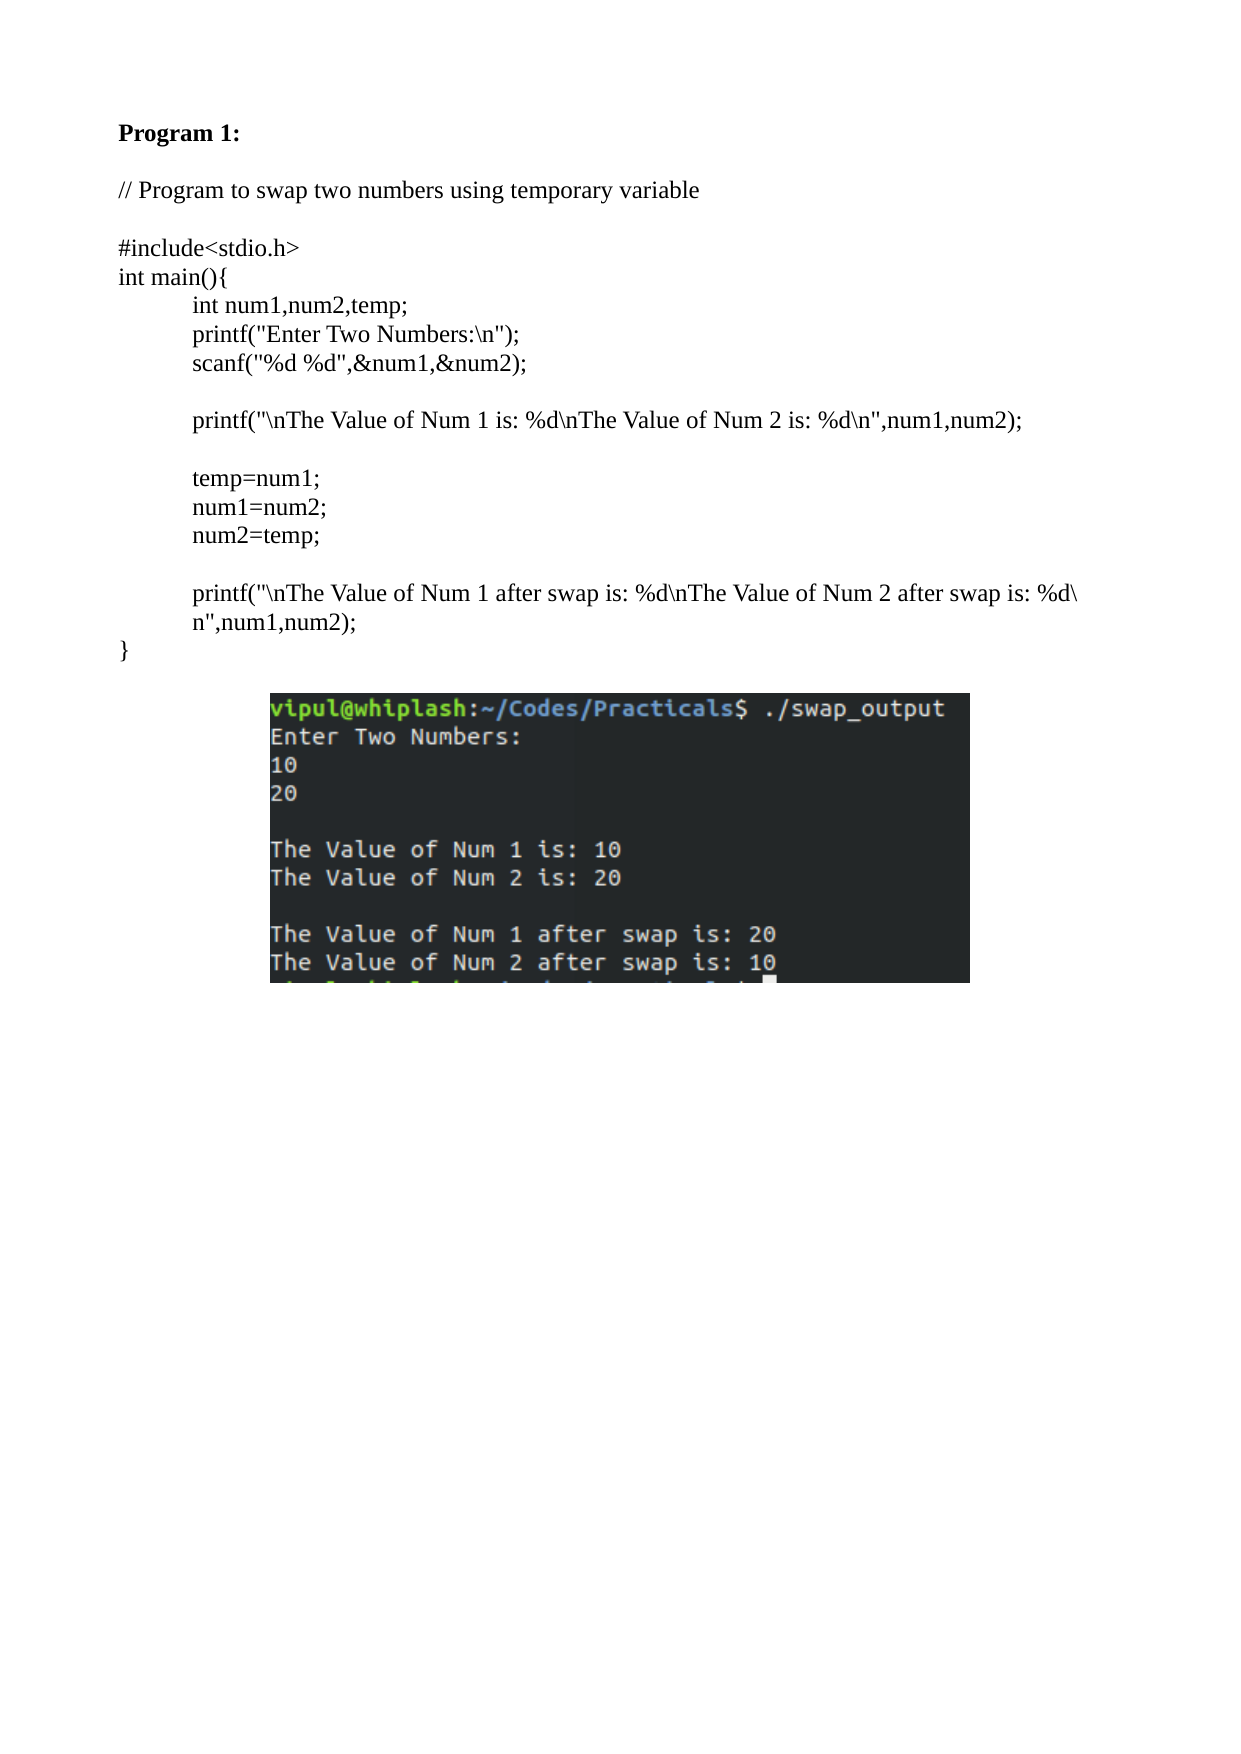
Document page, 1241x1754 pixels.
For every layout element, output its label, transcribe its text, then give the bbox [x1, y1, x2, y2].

text printf("\nThe Value of Num 1 is: %d\nThe Value of Num 2 is: %d\n",num1,num2); [118, 406, 1122, 434]
text printf("Enter Two Numbers:\n"); [118, 319, 1122, 348]
picture [270, 693, 970, 983]
text num1=num2; [118, 492, 1122, 521]
text #include<stdio.h> [118, 233, 1122, 262]
text } [118, 636, 1122, 664]
text scanf("%d %d",&num1,&num2); [118, 348, 1122, 377]
text printf("\nThe Value of Num 1 after swap is: %d\nThe Value of Num 2 after swap is: %d\ n",num1,num2); [118, 578, 1122, 636]
text int main(){ [118, 262, 1122, 291]
text Program 1: [118, 118, 1122, 147]
text num2=temp; [118, 521, 1122, 549]
text // Program to swap two numbers using temporary variable [118, 176, 1122, 204]
text temp=num1; [118, 463, 1122, 492]
text int num1,num2,temp; [118, 291, 1122, 319]
